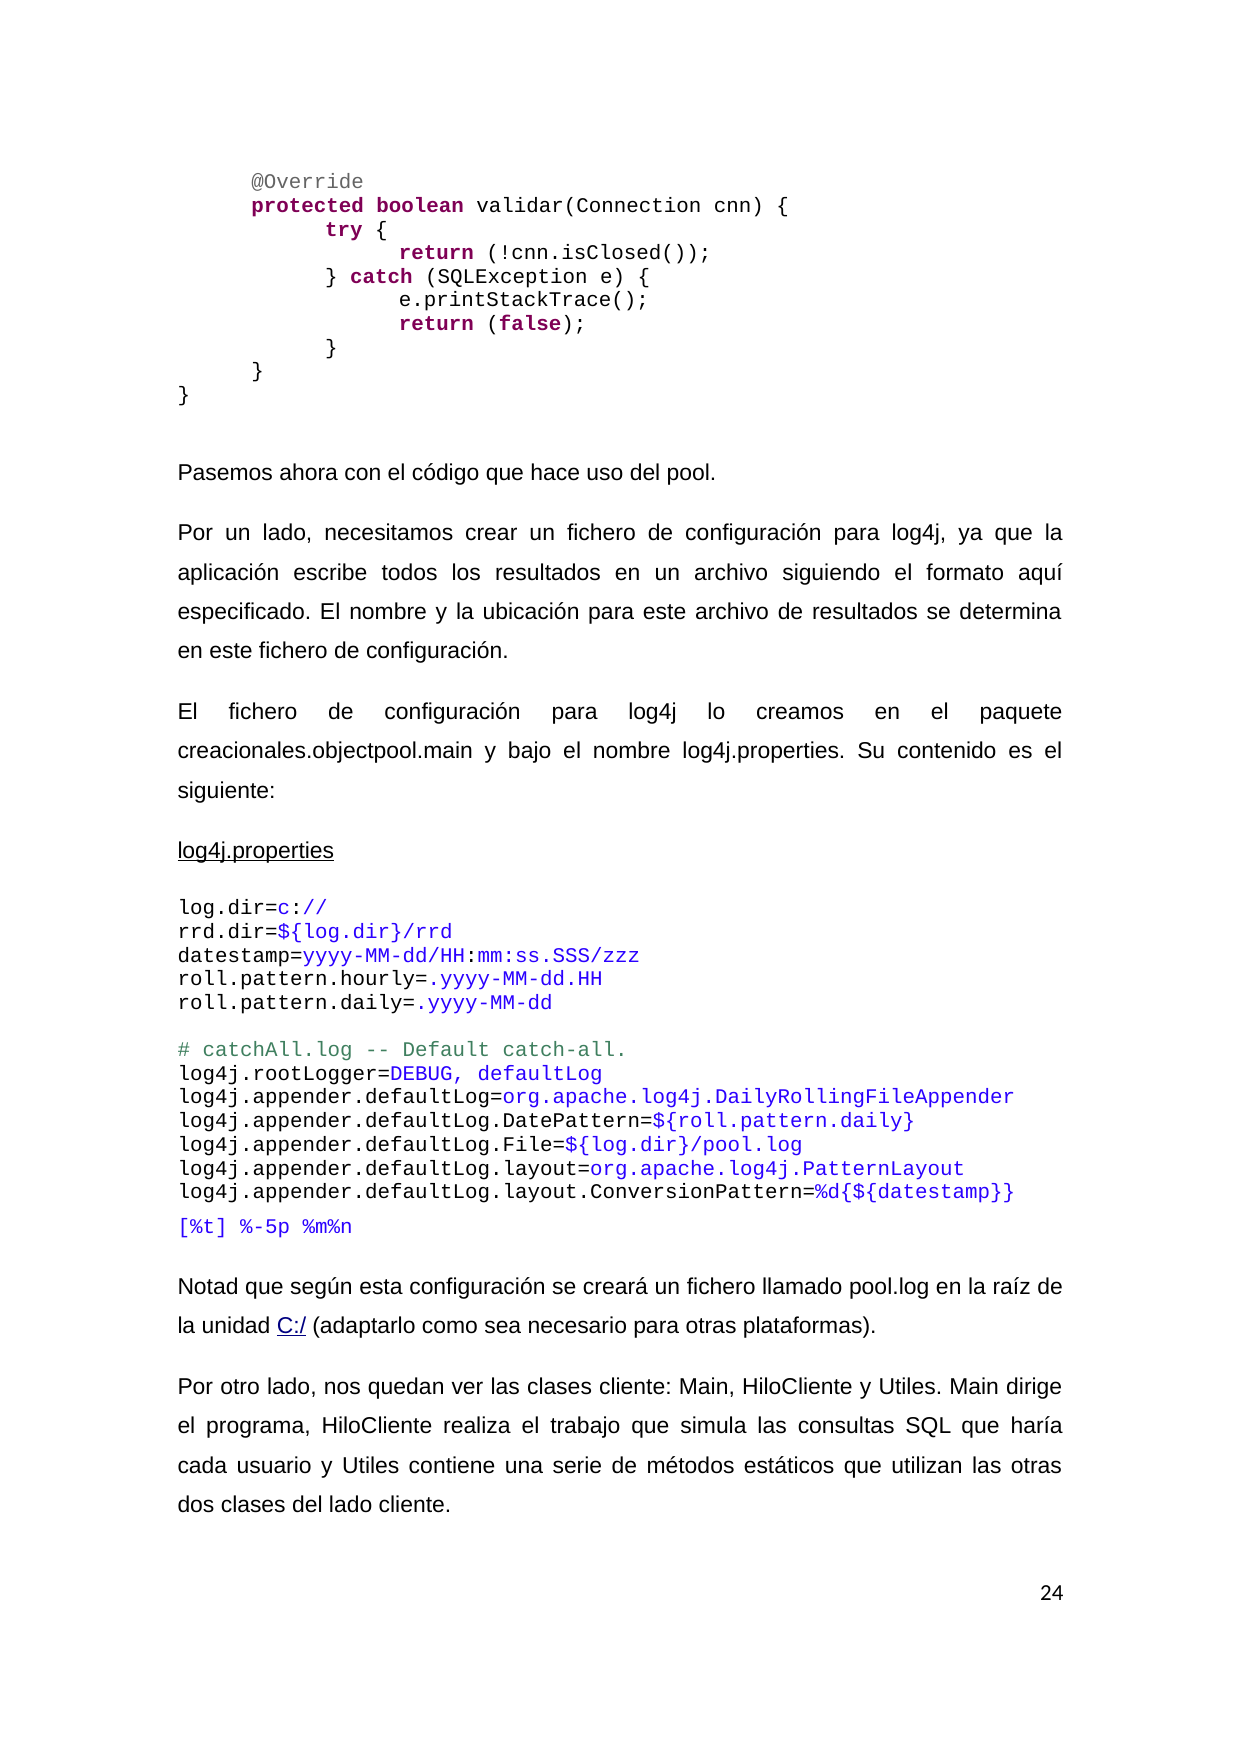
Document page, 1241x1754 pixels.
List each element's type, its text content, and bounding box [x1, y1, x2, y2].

text return (false); [177, 313, 1063, 337]
text roll.pattern.daily=.yyyy-MM-dd [177, 992, 1063, 1016]
text } catch (SQLException e) { [177, 266, 1063, 289]
text protected boolean validar(Connection cnn) { [177, 195, 1063, 218]
text log.dir=c:// [177, 897, 1063, 921]
text @Override [177, 171, 1063, 195]
text log4j.appender.defaultLog.DatePattern=${roll.pattern.daily} [177, 1110, 1063, 1134]
text roll.pattern.hourly=.yyyy-MM-dd.HH [177, 968, 1063, 992]
text log4j.rootLogger=DEBUG, defaultLog [177, 1063, 1063, 1087]
text } [177, 337, 1063, 360]
text log4j.appender.defaultLog.File=${log.dir}/pool.log [177, 1134, 1063, 1157]
text log4j.properties [177, 837, 1063, 863]
text log4j.appender.defaultLog.layout=org.apache.log4j.PatternLayout [177, 1157, 1063, 1181]
text # catchAll.log -- Default catch-all. [177, 1039, 1063, 1063]
text log4j.appender.defaultLog.layout.ConversionPattern=%d{${datestamp}} [%t] %-5p %m%n [177, 1181, 1063, 1240]
text log4j.appender.defaultLog=org.apache.log4j.DailyRollingFileAppender [177, 1087, 1063, 1110]
text } [177, 360, 1063, 384]
text Pasemos ahora con el código que hace uso del pool. [177, 459, 1063, 485]
text e.printStackTrace(); [177, 289, 1063, 313]
text try { [177, 218, 1063, 242]
text rrd.dir=${log.dir}/rrd [177, 921, 1063, 945]
text Notad que según esta configuración se creará un fichero llamado pool.log en la raíz de la unidad C:/ (adaptarlo como sea necesario para otras plataformas). [177, 1273, 1063, 1339]
text return (!cnn.isClosed()); [177, 242, 1063, 266]
text El fichero de configuración para log4j lo creamos en el paquete creacionales.objectpool.main y bajo el nombre log4j.properties. Su contenido es el siguiente: [177, 698, 1063, 803]
text Por un lado, necesitamos crear un fichero de configuración para log4j, ya que la aplicación escribe todos los resultados en un archivo siguiendo el formato aquí especificado. El nombre y la ubicación para este archivo de resultados se determina en este fichero de configuración. [177, 519, 1063, 664]
text datestamp=yyyy-MM-dd/HH:mm:ss.SSS/zzz [177, 945, 1063, 968]
text Por otro lado, nos quedan ver las clases cliente: Main, HiloCliente y Utiles. Main dirige el programa, HiloCliente realiza el trabajo que simula las consultas SQL que haría cada usuario y Utiles contiene una serie de métodos estáticos que utilizan las otras dos clases del lado cliente. [177, 1373, 1063, 1517]
text } [177, 384, 1063, 408]
